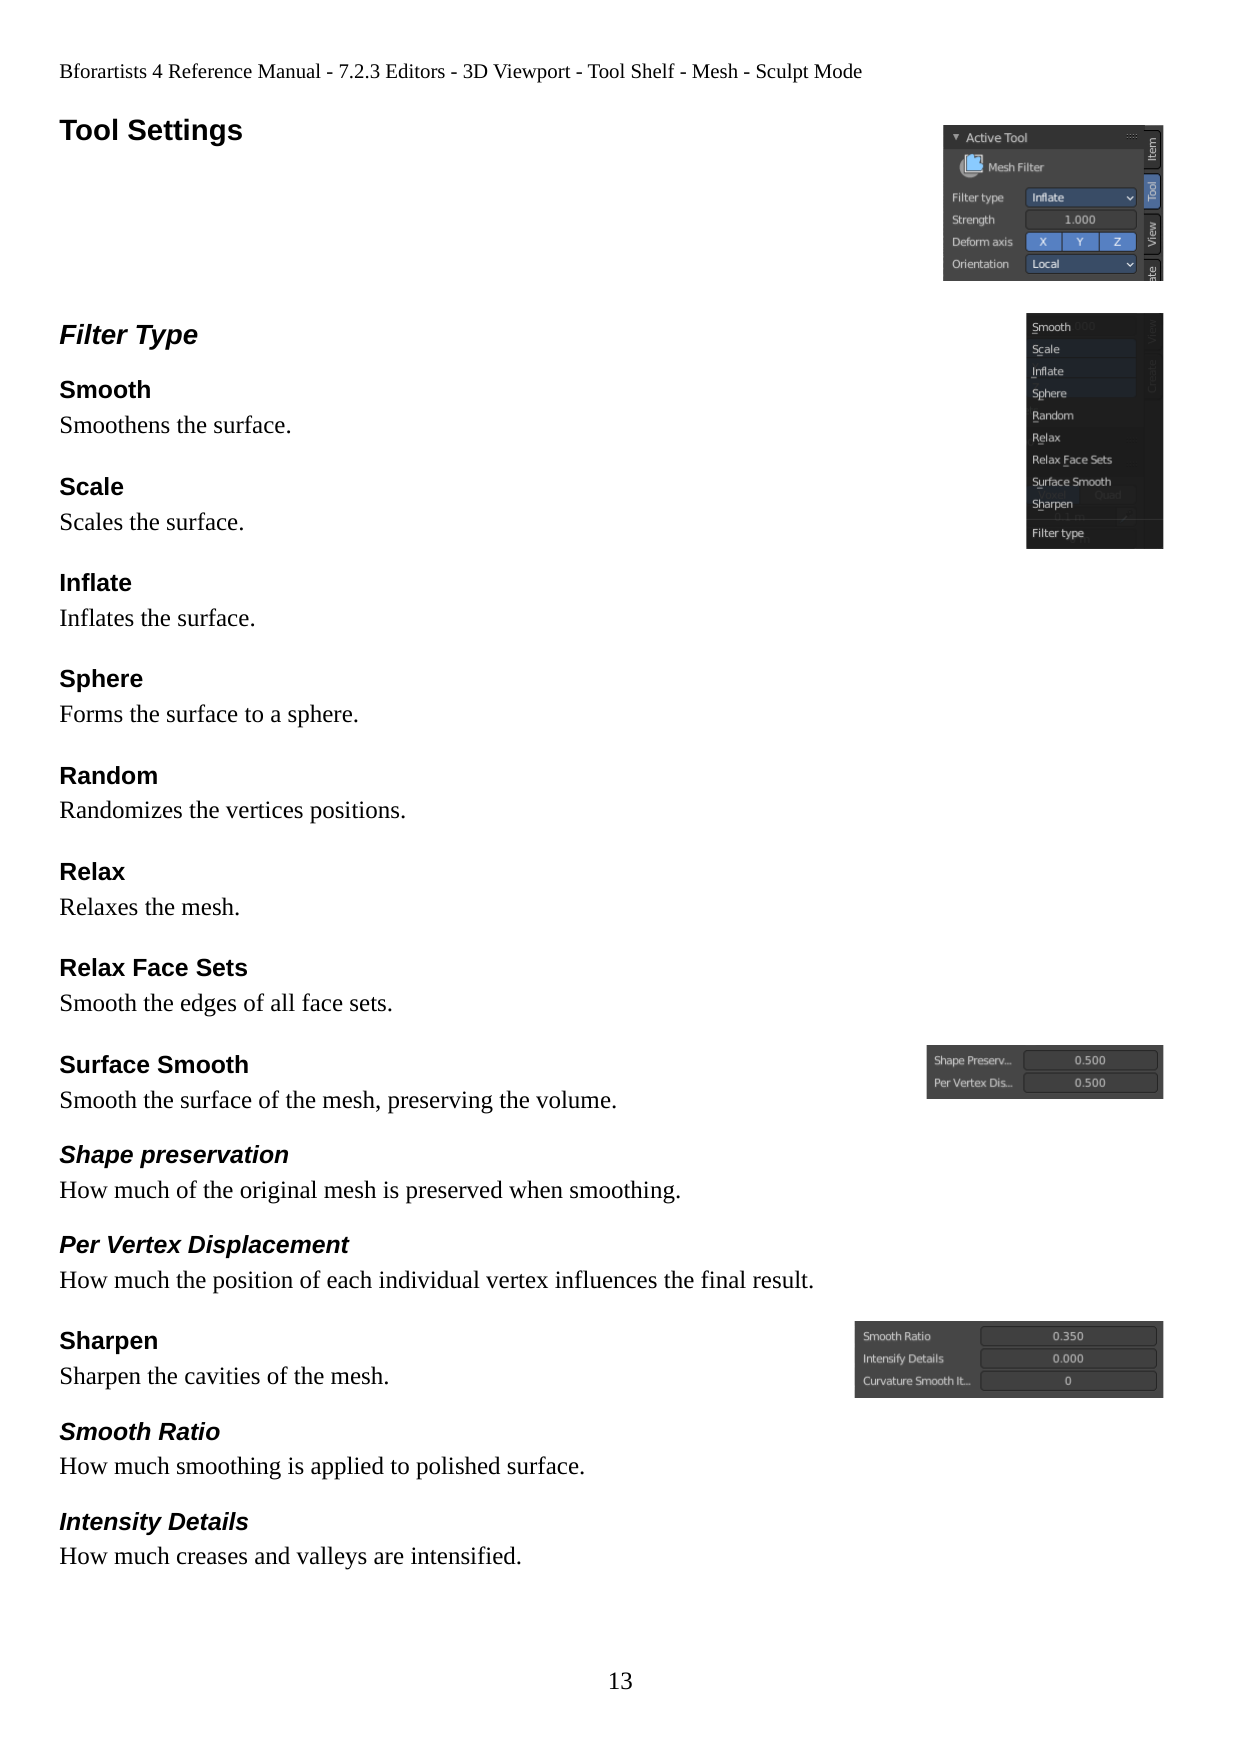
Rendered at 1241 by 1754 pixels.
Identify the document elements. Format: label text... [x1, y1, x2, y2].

picture [926, 1045, 1164, 1099]
subtitle Sphere [59, 664, 1181, 693]
text Smooth the edges of all face sets. [59, 988, 1181, 1017]
picture [943, 125, 1164, 281]
text Randomizes the vertices positions. [59, 796, 1181, 824]
text Smooth the surface of the mesh, preserving the volume. [59, 1085, 1181, 1113]
subtitle Intensity Details [59, 1507, 1181, 1535]
text Relaxes the mesh. [59, 892, 1181, 921]
text Sharpen the cavities of the mesh. [59, 1361, 854, 1390]
text How much creases and valleys are intensified. [59, 1541, 1181, 1570]
subtitle Filter Type [59, 318, 1026, 350]
text [1164, 410, 1181, 439]
subtitle Relax [59, 857, 1181, 886]
text How much of the original mesh is preserved when smoothing. [59, 1175, 1181, 1203]
subtitle Sharpen [59, 1326, 854, 1355]
text [1164, 507, 1181, 535]
subtitle Surface Smooth [59, 1050, 926, 1078]
subtitle Smooth Ratio [59, 1417, 1181, 1445]
subtitle [1164, 472, 1181, 500]
text Scales the surface. [59, 507, 1026, 535]
subtitle Tool Settings [59, 113, 1181, 146]
text Smoothens the surface. [59, 410, 1026, 439]
subtitle Per Vertex Displacement [59, 1230, 1181, 1259]
text How much the position of each individual vertex influences the final result. [59, 1265, 1181, 1294]
text How much smoothing is applied to polished surface. [59, 1451, 1181, 1480]
subtitle Shape preservation [59, 1140, 1181, 1168]
text Inflates the surface. [59, 603, 1181, 632]
subtitle [1164, 318, 1181, 350]
subtitle Smooth [59, 375, 1026, 404]
subtitle [1164, 1326, 1181, 1355]
subtitle Random [59, 761, 1181, 789]
subtitle [1164, 375, 1181, 404]
subtitle Inflate [59, 568, 1181, 597]
picture [1026, 313, 1164, 549]
subtitle [1164, 1050, 1181, 1078]
subtitle Scale [59, 472, 1026, 500]
subtitle Relax Face Sets [59, 953, 1181, 982]
picture [854, 1321, 1164, 1398]
text Forms the surface to a sphere. [59, 699, 1181, 728]
